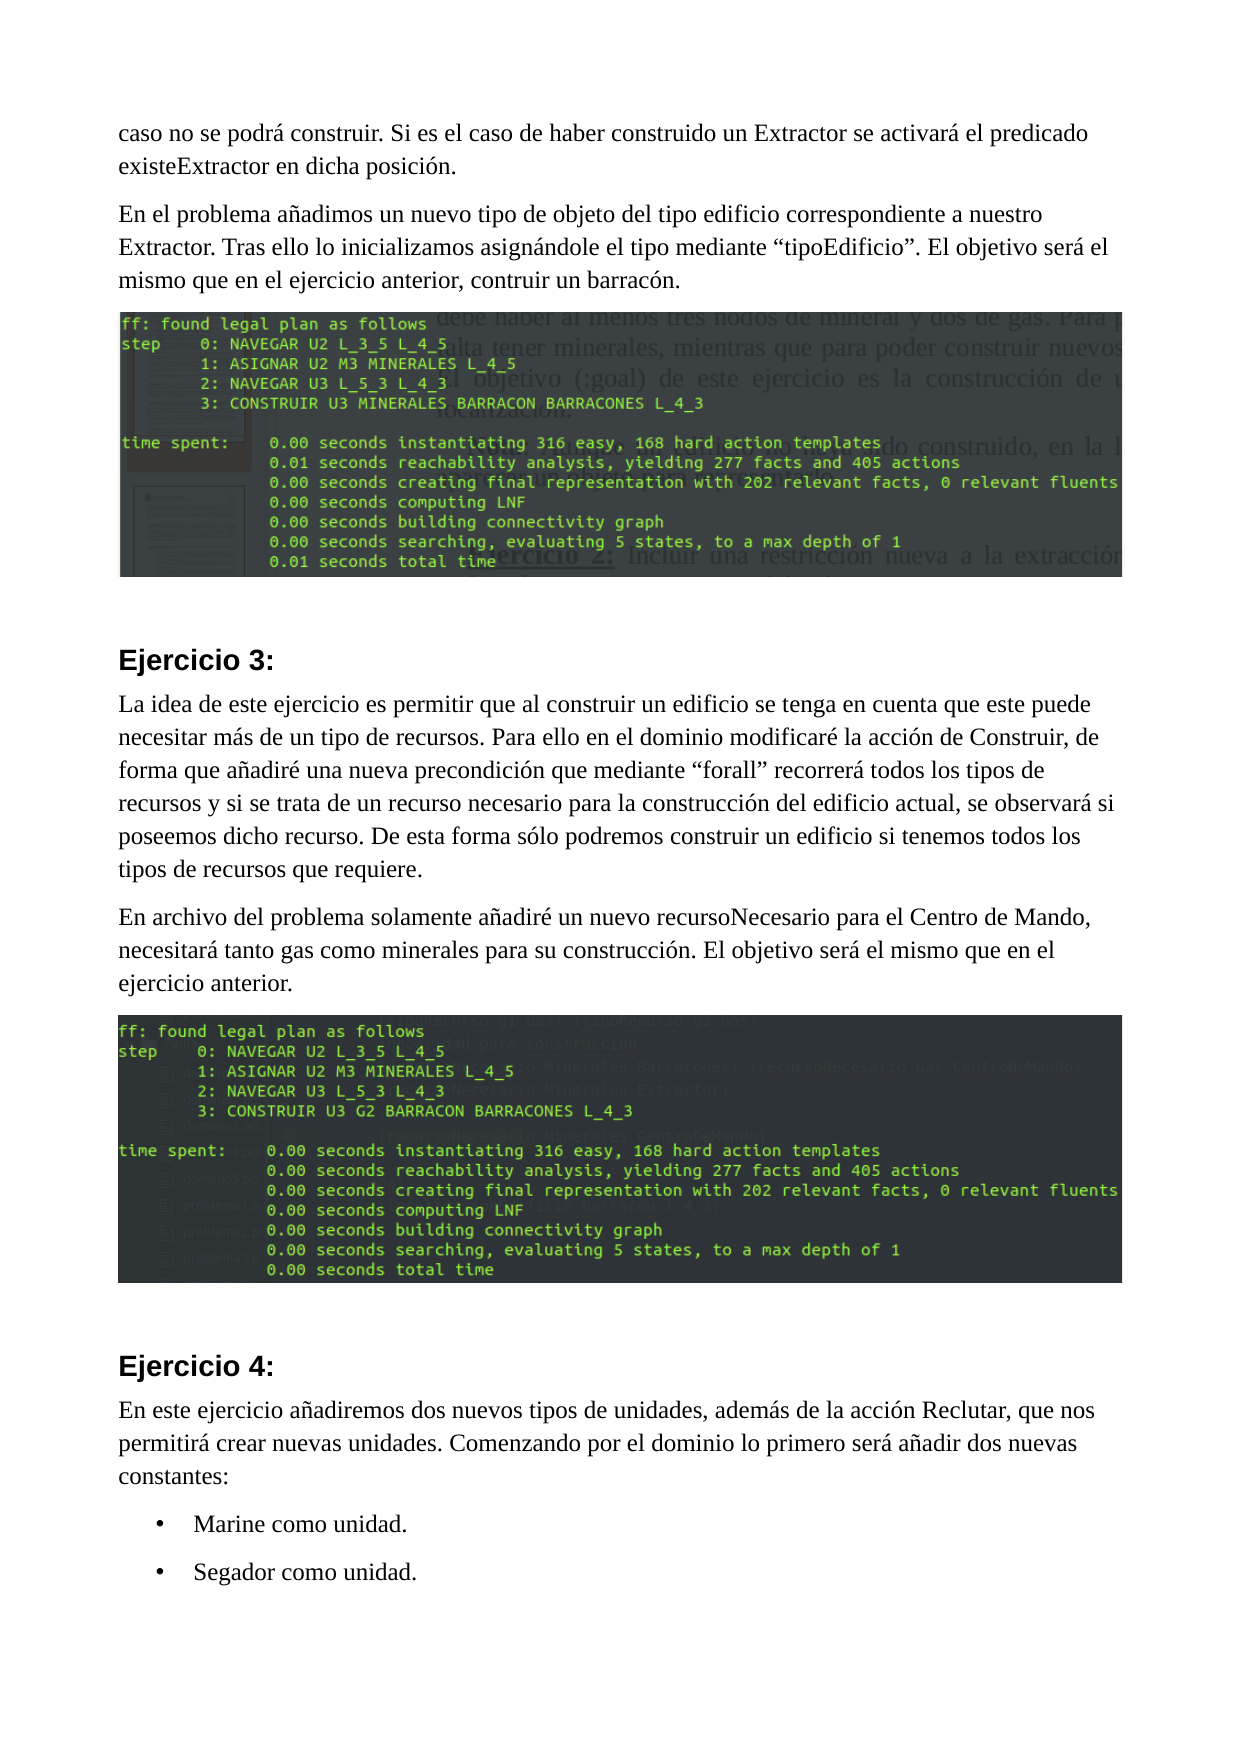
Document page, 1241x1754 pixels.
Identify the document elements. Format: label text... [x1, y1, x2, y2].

text La idea de este ejercicio es permitir que al construir un edificio se tenga en cuenta que este puede necesitar más de un tipo de recursos. Para ello en el dominio modificaré la acción de Construir, de forma que añadiré una nueva precondición que mediante “forall” recorrerá todos los tipos de recursos y si se trata de un recurso necesario para la construcción del edificio actual, se observará si poseemos dicho recurso. De esta forma sólo podremos construir un edificio si tenemos todos los tipos de recursos que requiere. [118, 689, 1122, 883]
list Segador como unidad. [156, 1557, 1122, 1585]
subtitle Ejercicio 3: [118, 643, 1122, 677]
picture [118, 312, 1123, 577]
text En este ejercicio añadiremos dos nuevos tipos de unidades, además de la acción Reclutar, que nos permitirá crear nuevas unidades. Comenzando por el dominio lo primero será añadir dos nuevas constantes: [118, 1395, 1122, 1490]
text En archivo del problema solamente añadiré un nuevo recursoNecesario para el Centro de Mando, necesitará tanto gas como minerales para su construcción. El objetivo será el mismo que en el ejercicio anterior. [118, 902, 1122, 997]
text En el problema añadimos un nuevo tipo de objeto del tipo edificio correspondiente a nuestro Extractor. Tras ello lo inicializamos asignándole el tipo mediante “tipoEdificio”. El objetivo será el mismo que en el ejercicio anterior, contruir un barracón. [118, 199, 1122, 293]
list Marine como unidad. [156, 1509, 1122, 1538]
picture [118, 1015, 1123, 1283]
text caso no se podrá construir. Si es el caso de haber construido un Extractor se activará el predicado existeExtractor en dicha posición. [118, 118, 1122, 180]
subtitle Ejercicio 4: [118, 1349, 1122, 1383]
